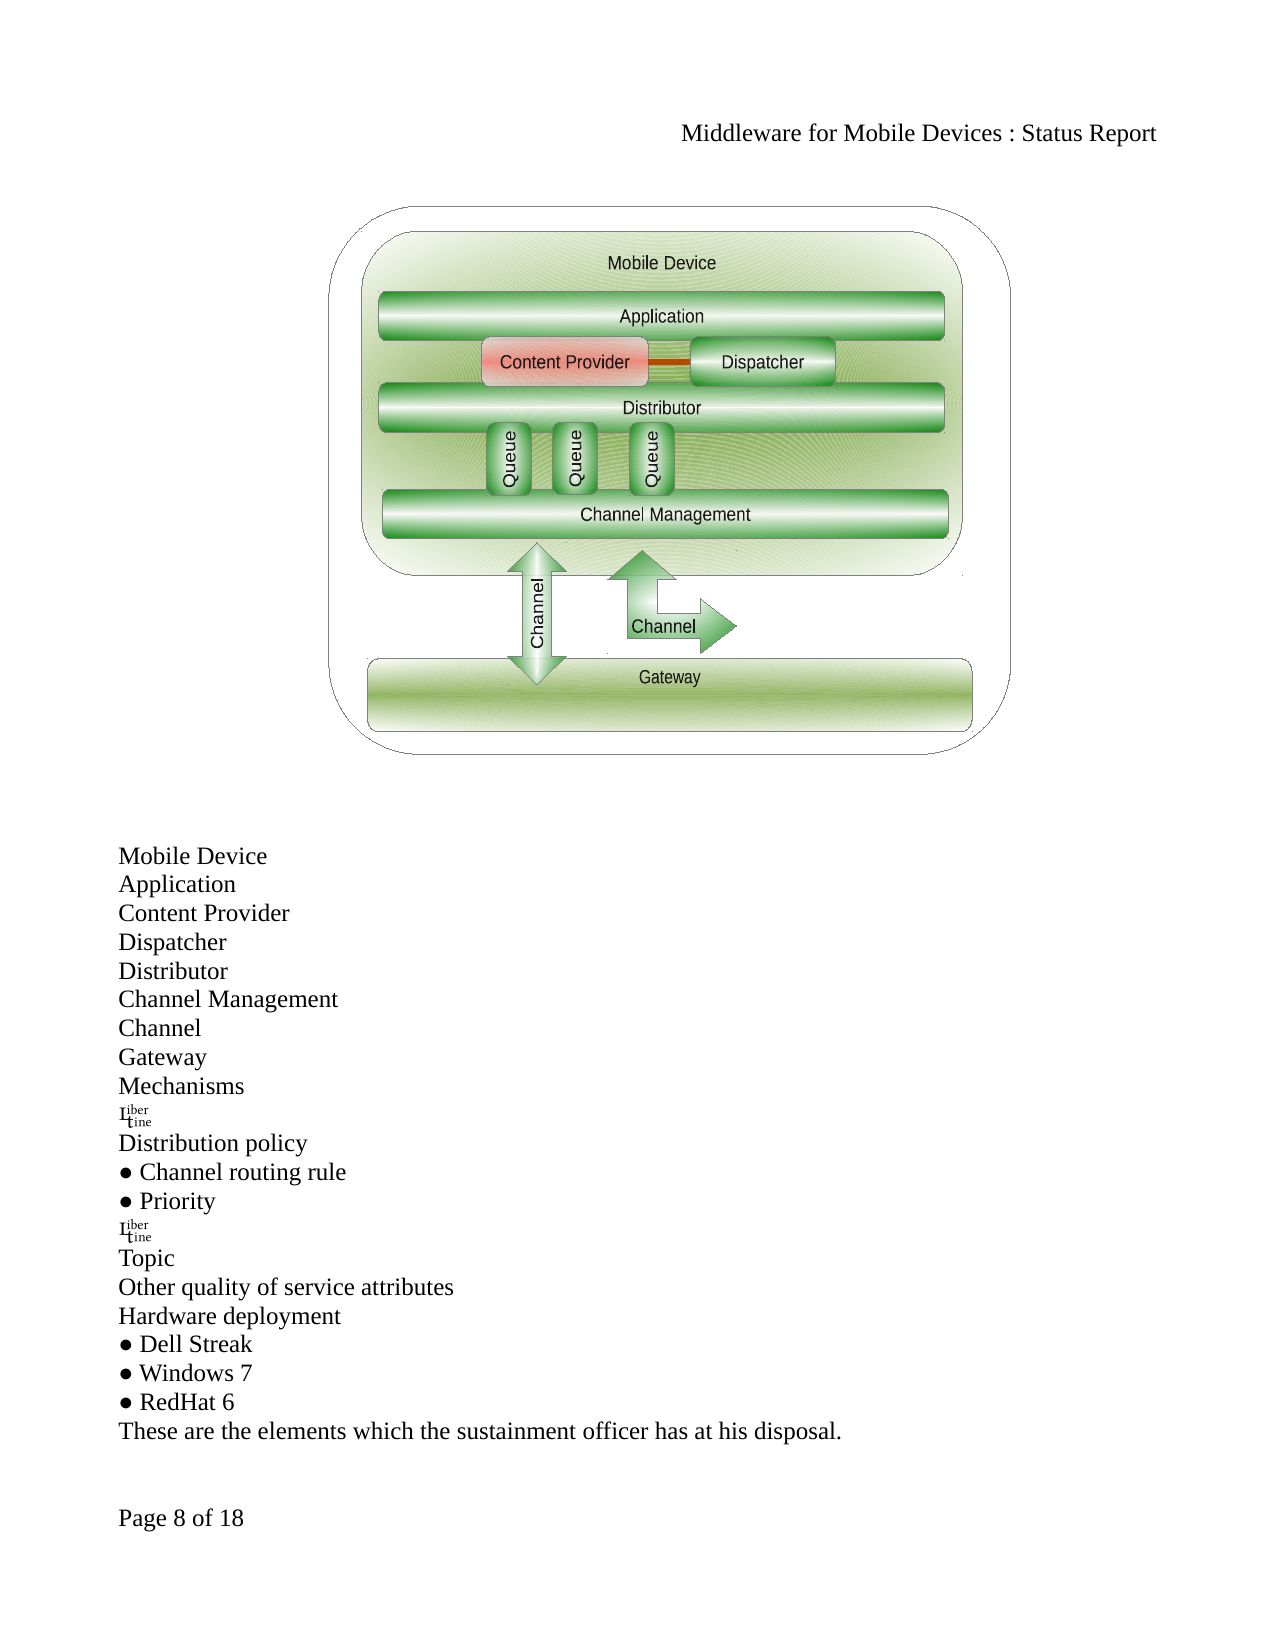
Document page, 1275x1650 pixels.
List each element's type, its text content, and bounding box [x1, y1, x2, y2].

text  [118, 1099, 1157, 1128]
text ● Channel routing rule [118, 1157, 1157, 1186]
text ● Windows 7 [118, 1358, 1157, 1387]
text Gateway [118, 1042, 1157, 1071]
text Dispatcher [118, 927, 1157, 956]
text Channel [118, 1013, 1157, 1042]
text Mobile Device [118, 841, 1157, 869]
text Distributor [118, 956, 1157, 984]
text Channel Management [118, 984, 1157, 1013]
text ● Dell Streak [118, 1329, 1157, 1358]
text  [118, 1214, 1157, 1243]
text Topic [118, 1243, 1157, 1272]
text Content Provider [118, 898, 1157, 927]
text Mechanisms [118, 1071, 1157, 1099]
text Hardware deployment [118, 1301, 1157, 1329]
text Application [118, 869, 1157, 898]
text These are the elements which the sustainment officer has at his disposal. [118, 1416, 1157, 1444]
text ● RedHat 6 [118, 1387, 1157, 1416]
text Other quality of service attributes [118, 1272, 1157, 1301]
text ● Priority [118, 1186, 1157, 1214]
text Distribution policy [118, 1128, 1157, 1157]
